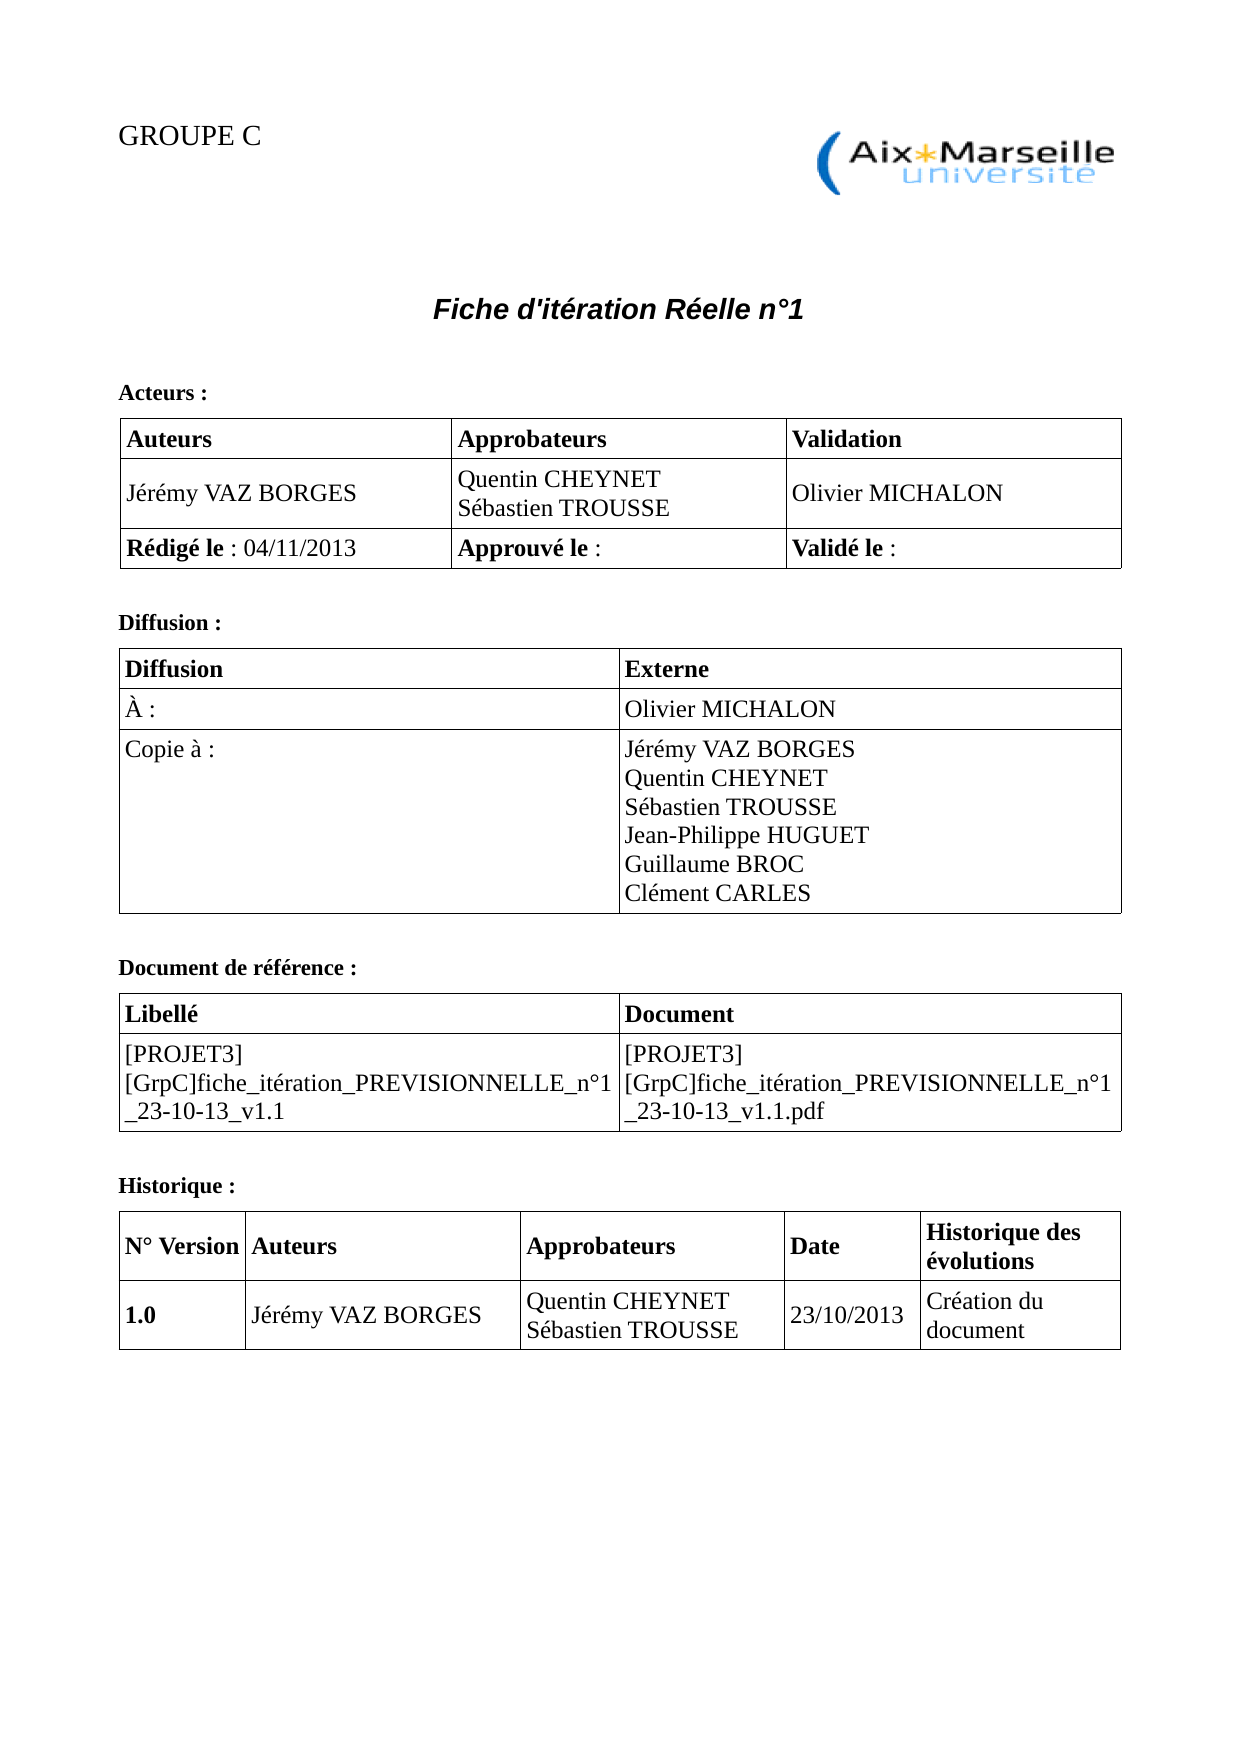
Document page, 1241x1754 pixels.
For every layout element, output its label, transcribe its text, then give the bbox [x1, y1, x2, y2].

table_header Auteurs [121, 419, 451, 458]
table_header Document [620, 994, 1121, 1033]
table_cell Olivier MICHALON [787, 459, 1121, 527]
table_cell 1.0 [120, 1281, 245, 1349]
table_cell Approuvé le : [452, 529, 786, 568]
table_cell Jérémy VAZ BORGES Quentin CHEYNET Sébastien TROUSSE Jean-Philippe HUGUET Guillaume BROC Clément CARLES [620, 730, 1121, 913]
text Document de référence : [118, 954, 1122, 980]
subtitle Fiche d'itération Réelle n°1 [118, 292, 1122, 325]
table_cell Quentin CHEYNET Sébastien TROUSSE [452, 459, 786, 527]
table_header Auteurs [246, 1212, 520, 1280]
table_cell 23/10/2013 [785, 1281, 920, 1349]
text Historique : [118, 1172, 1122, 1199]
table_header N° Version [120, 1212, 245, 1280]
text GROUPE C [118, 118, 1122, 152]
table_cell Création du document [921, 1281, 1120, 1349]
table_cell Quentin CHEYNET Sébastien TROUSSE [521, 1281, 784, 1349]
table_header Externe [620, 649, 1121, 688]
table_cell Rédigé le : 04/11/2013 [121, 529, 451, 568]
table_cell [PROJET3][GrpC]fiche_itération_PREVISIONNELLE_n°1_23-10-13_v1.1.pdf [620, 1034, 1121, 1131]
table_header Libellé [120, 994, 619, 1033]
table_header Approbateurs [452, 419, 786, 458]
table_cell Jérémy VAZ BORGES [246, 1281, 520, 1349]
text Diffusion : [118, 609, 1122, 635]
table_header Diffusion [120, 649, 619, 688]
table_cell Olivier MICHALON [620, 689, 1121, 728]
text Acteurs : [118, 379, 1122, 406]
table_header Approbateurs [521, 1212, 784, 1280]
table_header Date [785, 1212, 920, 1280]
table_cell Copie à : [120, 730, 619, 913]
table_cell [PROJET3][GrpC]fiche_itération_PREVISIONNELLE_n°1_23-10-13_v1.1 [120, 1034, 619, 1131]
table_cell Validé le : [787, 529, 1121, 568]
table_header Validation [787, 419, 1121, 458]
table_cell Jérémy VAZ BORGES [121, 459, 451, 527]
table_header Historique des évolutions [921, 1212, 1120, 1280]
table_cell À : [120, 689, 619, 728]
